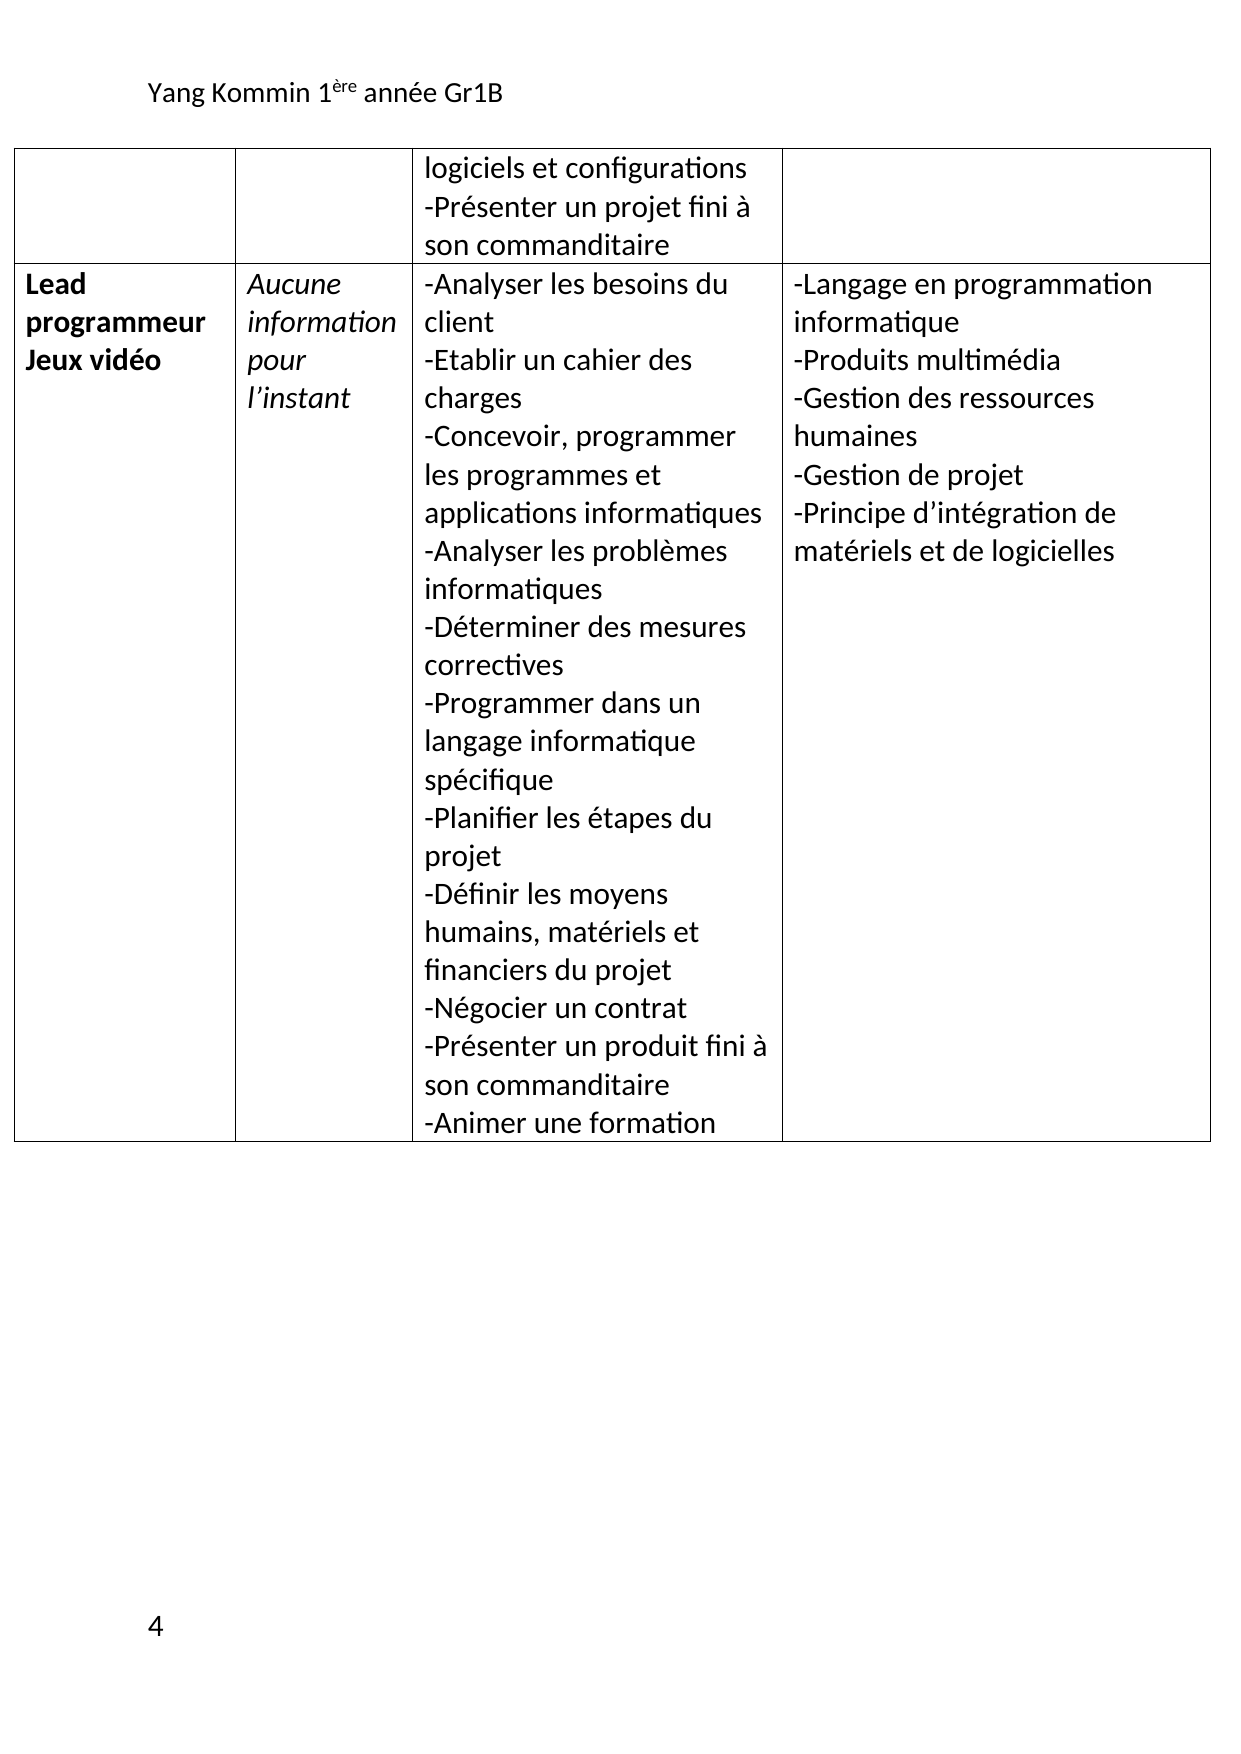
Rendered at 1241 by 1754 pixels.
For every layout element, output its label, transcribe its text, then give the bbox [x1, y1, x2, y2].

table_cell logiciels et configurations -Présenter un projet fini à son commanditaire [413, 149, 782, 263]
table_cell -Langage en programmation informatique -Produits multimédia -Gestion des ressources humaines -Gestion de projet -Principe d’intégration de matériels et de logicielles [783, 264, 1210, 1141]
table_cell Aucune information pour l’instant [236, 264, 412, 1141]
table_cell [15, 149, 235, 263]
table_cell -Analyser les besoins du client -Etablir un cahier des charges -Concevoir, programmer les programmes et applications informatiques -Analyser les problèmes informatiques -Déterminer des mesures correctives -Programmer dans un langage informatique spécifique -Planifier les étapes du projet -Définir les moyens humains, matériels et financiers du projet -Négocier un contrat -Présenter un produit fini à son commanditaire -Animer une formation [413, 264, 782, 1141]
table_cell [236, 149, 412, 263]
table_cell Lead programmeur Jeux vidéo [15, 264, 235, 1141]
table_cell [783, 149, 1210, 263]
